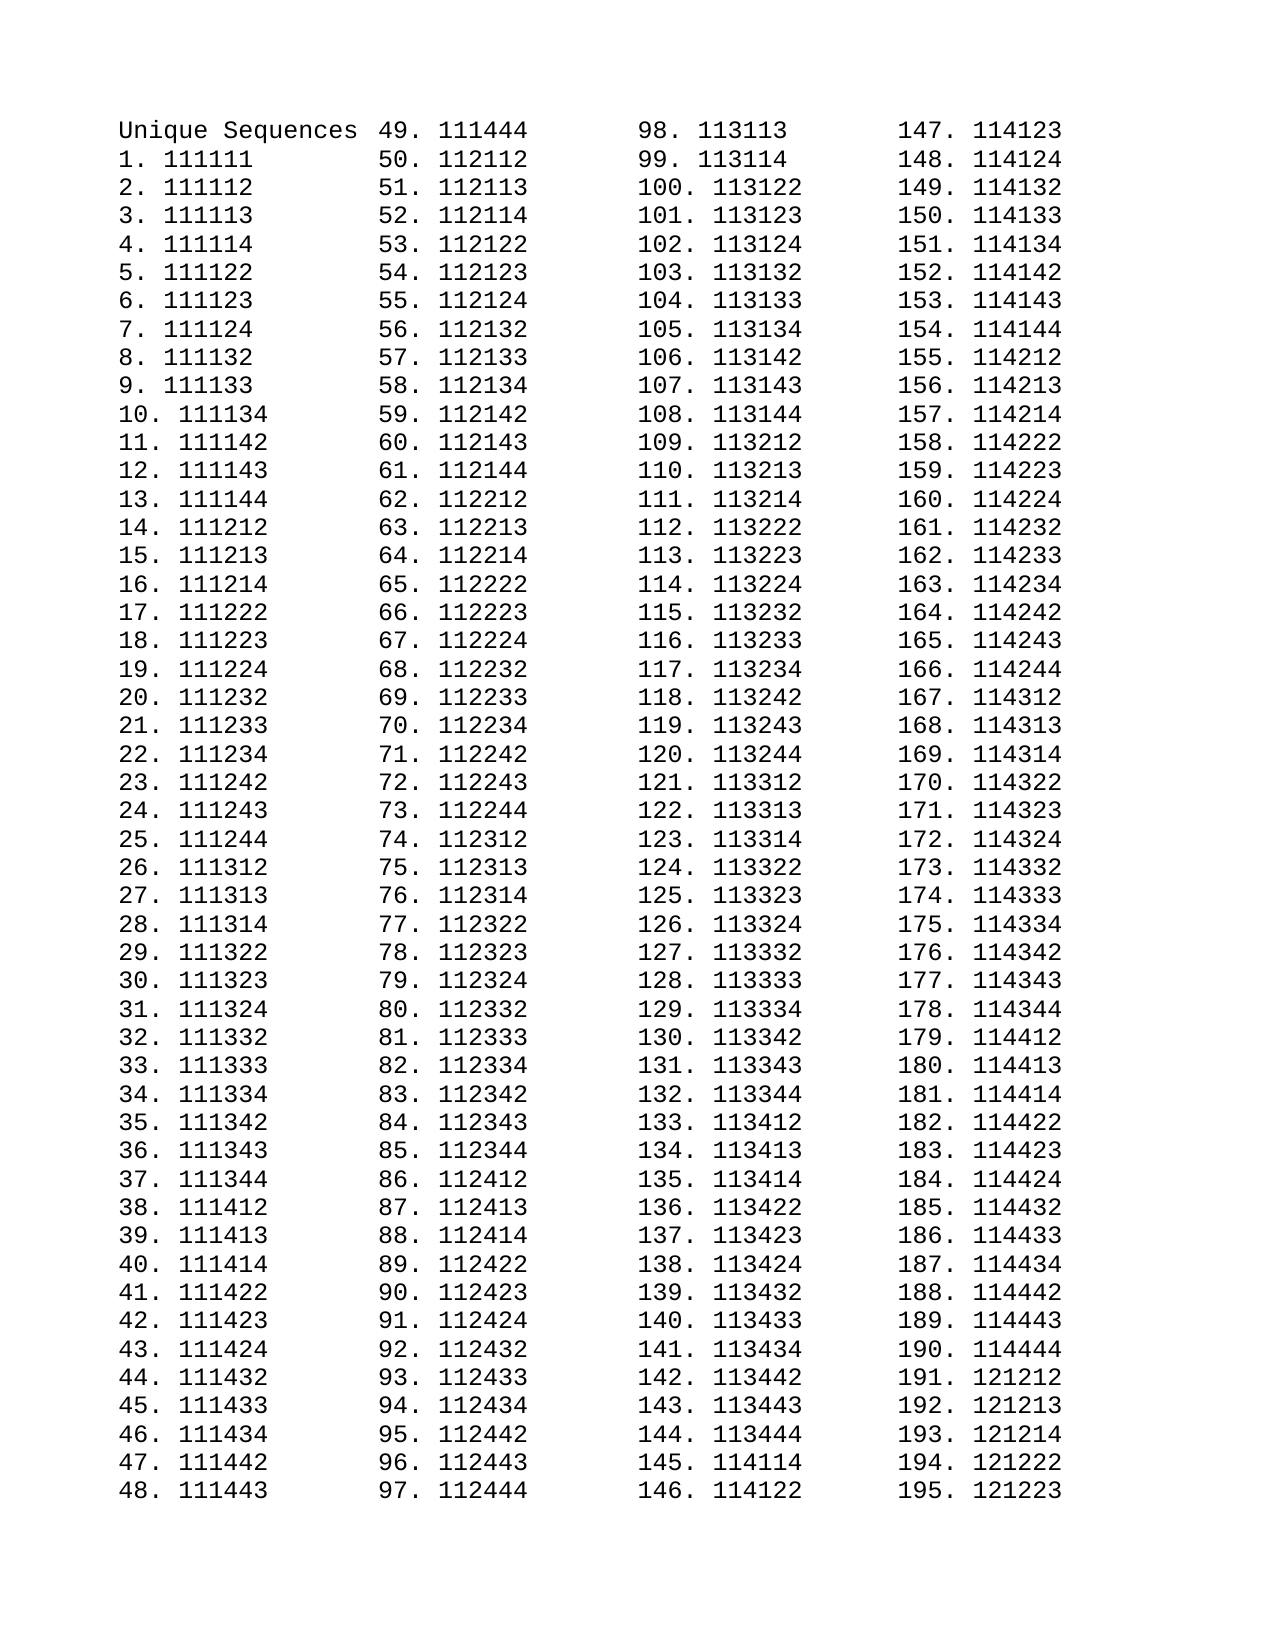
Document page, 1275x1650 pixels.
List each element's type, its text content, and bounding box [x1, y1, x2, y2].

text 126. 113324 [637, 911, 897, 940]
text 113. 113223 [637, 543, 897, 571]
text 87. 112413 [378, 1195, 637, 1223]
text 143. 113443 [637, 1393, 897, 1421]
text 29. 111322 [118, 940, 378, 968]
text 128. 113333 [637, 968, 897, 996]
text 183. 114423 [897, 1138, 1157, 1166]
text 5. 111122 [118, 260, 378, 288]
text 194. 121222 [897, 1450, 1157, 1478]
text 152. 114142 [897, 260, 1157, 288]
text 140. 113433 [637, 1308, 897, 1336]
text 82. 112334 [378, 1053, 637, 1081]
text 157. 114214 [897, 401, 1157, 430]
text 26. 111312 [118, 855, 378, 883]
text 46. 111434 [118, 1421, 378, 1450]
text 120. 113244 [637, 741, 897, 770]
text 11. 111142 [118, 430, 378, 458]
text 189. 114443 [897, 1308, 1157, 1336]
text 40. 111414 [118, 1251, 378, 1280]
text 170. 114322 [897, 770, 1157, 798]
text 148. 114124 [897, 146, 1157, 175]
text 187. 114434 [897, 1251, 1157, 1280]
text 93. 112433 [378, 1365, 637, 1393]
text 10. 111134 [118, 401, 378, 430]
text 97. 112444 [378, 1478, 637, 1506]
text 171. 114323 [897, 798, 1157, 826]
text 149. 114132 [897, 175, 1157, 203]
text 156. 114213 [897, 373, 1157, 401]
text 112. 113222 [637, 515, 897, 543]
text 80. 112332 [378, 996, 637, 1025]
text 44. 111432 [118, 1365, 378, 1393]
text 39. 111413 [118, 1223, 378, 1251]
text 85. 112344 [378, 1138, 637, 1166]
text 71. 112242 [378, 741, 637, 770]
text 51. 112113 [378, 175, 637, 203]
text 124. 113322 [637, 855, 897, 883]
text 45. 111433 [118, 1393, 378, 1421]
text 178. 114344 [897, 996, 1157, 1025]
text 67. 112224 [378, 628, 637, 656]
text 188. 114442 [897, 1280, 1157, 1308]
text 43. 111424 [118, 1336, 378, 1365]
text 114. 113224 [637, 571, 897, 600]
text 42. 111423 [118, 1308, 378, 1336]
text 145. 114114 [637, 1450, 897, 1478]
text 73. 112244 [378, 798, 637, 826]
text 168. 114313 [897, 713, 1157, 741]
text 76. 112314 [378, 883, 637, 911]
text 69. 112233 [378, 685, 637, 713]
text 22. 111234 [118, 741, 378, 770]
text 109. 113212 [637, 430, 897, 458]
text 72. 112243 [378, 770, 637, 798]
text 96. 112443 [378, 1450, 637, 1478]
text 107. 113143 [637, 373, 897, 401]
text 106. 113142 [637, 345, 897, 373]
text 135. 113414 [637, 1166, 897, 1195]
text 110. 113213 [637, 458, 897, 486]
text 30. 111323 [118, 968, 378, 996]
text 104. 113133 [637, 288, 897, 316]
text 56. 112132 [378, 316, 637, 345]
text 68. 112232 [378, 656, 637, 685]
text 162. 114233 [897, 543, 1157, 571]
text 175. 114334 [897, 911, 1157, 940]
text 28. 111314 [118, 911, 378, 940]
text 102. 113124 [637, 231, 897, 260]
text 3. 111113 [118, 203, 378, 231]
text 74. 112312 [378, 826, 637, 855]
text 150. 114133 [897, 203, 1157, 231]
text 64. 112214 [378, 543, 637, 571]
text 116. 113233 [637, 628, 897, 656]
text 160. 114224 [897, 486, 1157, 515]
text 36. 111343 [118, 1138, 378, 1166]
text 169. 114314 [897, 741, 1157, 770]
text 48. 111443 [118, 1478, 378, 1506]
text 15. 111213 [118, 543, 378, 571]
text 133. 113412 [637, 1110, 897, 1138]
text 55. 112124 [378, 288, 637, 316]
text 163. 114234 [897, 571, 1157, 600]
text 100. 113122 [637, 175, 897, 203]
text 27. 111313 [118, 883, 378, 911]
text 130. 113342 [637, 1025, 897, 1053]
text 151. 114134 [897, 231, 1157, 260]
text 179. 114412 [897, 1025, 1157, 1053]
text 50. 112112 [378, 146, 637, 175]
text 54. 112123 [378, 260, 637, 288]
text 38. 111412 [118, 1195, 378, 1223]
text 91. 112424 [378, 1308, 637, 1336]
text 4. 111114 [118, 231, 378, 260]
text 25. 111244 [118, 826, 378, 855]
text 144. 113444 [637, 1421, 897, 1450]
text 75. 112313 [378, 855, 637, 883]
text 173. 114332 [897, 855, 1157, 883]
text Unique Sequences [118, 118, 378, 146]
text 159. 114223 [897, 458, 1157, 486]
text 184. 114424 [897, 1166, 1157, 1195]
text 154. 114144 [897, 316, 1157, 345]
text 16. 111214 [118, 571, 378, 600]
text 49. 111444 [378, 118, 637, 146]
text 78. 112323 [378, 940, 637, 968]
text 20. 111232 [118, 685, 378, 713]
text 177. 114343 [897, 968, 1157, 996]
text 99. 113114 [637, 146, 897, 175]
text 161. 114232 [897, 515, 1157, 543]
text 12. 111143 [118, 458, 378, 486]
text 138. 113424 [637, 1251, 897, 1280]
text 137. 113423 [637, 1223, 897, 1251]
text 6. 111123 [118, 288, 378, 316]
text 17. 111222 [118, 600, 378, 628]
text 129. 113334 [637, 996, 897, 1025]
text 21. 111233 [118, 713, 378, 741]
text 190. 114444 [897, 1336, 1157, 1365]
text 186. 114433 [897, 1223, 1157, 1251]
text 66. 112223 [378, 600, 637, 628]
text 83. 112342 [378, 1081, 637, 1110]
text 35. 111342 [118, 1110, 378, 1138]
text 88. 112414 [378, 1223, 637, 1251]
text 176. 114342 [897, 940, 1157, 968]
text 23. 111242 [118, 770, 378, 798]
text 86. 112412 [378, 1166, 637, 1195]
text 115. 113232 [637, 600, 897, 628]
text 32. 111332 [118, 1025, 378, 1053]
text 121. 113312 [637, 770, 897, 798]
text 2. 111112 [118, 175, 378, 203]
text 62. 112212 [378, 486, 637, 515]
text 58. 112134 [378, 373, 637, 401]
text 174. 114333 [897, 883, 1157, 911]
text 84. 112343 [378, 1110, 637, 1138]
text 57. 112133 [378, 345, 637, 373]
text 103. 113132 [637, 260, 897, 288]
text 79. 112324 [378, 968, 637, 996]
text 7. 111124 [118, 316, 378, 345]
text 101. 113123 [637, 203, 897, 231]
text 123. 113314 [637, 826, 897, 855]
text 94. 112434 [378, 1393, 637, 1421]
text 59. 112142 [378, 401, 637, 430]
text 180. 114413 [897, 1053, 1157, 1081]
text 52. 112114 [378, 203, 637, 231]
text 60. 112143 [378, 430, 637, 458]
text 77. 112322 [378, 911, 637, 940]
text 132. 113344 [637, 1081, 897, 1110]
text 182. 114422 [897, 1110, 1157, 1138]
text 165. 114243 [897, 628, 1157, 656]
text 118. 113242 [637, 685, 897, 713]
text 127. 113332 [637, 940, 897, 968]
text 181. 114414 [897, 1081, 1157, 1110]
text 193. 121214 [897, 1421, 1157, 1450]
text 19. 111224 [118, 656, 378, 685]
text 47. 111442 [118, 1450, 378, 1478]
text 119. 113243 [637, 713, 897, 741]
text 9. 111133 [118, 373, 378, 401]
text 139. 113432 [637, 1280, 897, 1308]
text 108. 113144 [637, 401, 897, 430]
text 37. 111344 [118, 1166, 378, 1195]
text 61. 112144 [378, 458, 637, 486]
text 192. 121213 [897, 1393, 1157, 1421]
text 117. 113234 [637, 656, 897, 685]
text 81. 112333 [378, 1025, 637, 1053]
text 142. 113442 [637, 1365, 897, 1393]
text 24. 111243 [118, 798, 378, 826]
text 136. 113422 [637, 1195, 897, 1223]
text 92. 112432 [378, 1336, 637, 1365]
text 33. 111333 [118, 1053, 378, 1081]
text 167. 114312 [897, 685, 1157, 713]
text 95. 112442 [378, 1421, 637, 1450]
text 131. 113343 [637, 1053, 897, 1081]
text 8. 111132 [118, 345, 378, 373]
text 98. 113113 [637, 118, 897, 146]
text 65. 112222 [378, 571, 637, 600]
text 166. 114244 [897, 656, 1157, 685]
text 70. 112234 [378, 713, 637, 741]
text 14. 111212 [118, 515, 378, 543]
text 18. 111223 [118, 628, 378, 656]
text 41. 111422 [118, 1280, 378, 1308]
text 105. 113134 [637, 316, 897, 345]
text 158. 114222 [897, 430, 1157, 458]
text 134. 113413 [637, 1138, 897, 1166]
text 195. 121223 [897, 1478, 1157, 1506]
text 146. 114122 [637, 1478, 897, 1506]
text 63. 112213 [378, 515, 637, 543]
text 53. 112122 [378, 231, 637, 260]
text 125. 113323 [637, 883, 897, 911]
text 111. 113214 [637, 486, 897, 515]
text 31. 111324 [118, 996, 378, 1025]
text 191. 121212 [897, 1365, 1157, 1393]
text 13. 111144 [118, 486, 378, 515]
text 141. 113434 [637, 1336, 897, 1365]
text 89. 112422 [378, 1251, 637, 1280]
text 1. 111111 [118, 146, 378, 175]
text 122. 113313 [637, 798, 897, 826]
text 172. 114324 [897, 826, 1157, 855]
text 164. 114242 [897, 600, 1157, 628]
text 90. 112423 [378, 1280, 637, 1308]
text 34. 111334 [118, 1081, 378, 1110]
text 185. 114432 [897, 1195, 1157, 1223]
text 147. 114123 [897, 118, 1157, 146]
text 153. 114143 [897, 288, 1157, 316]
text 155. 114212 [897, 345, 1157, 373]
